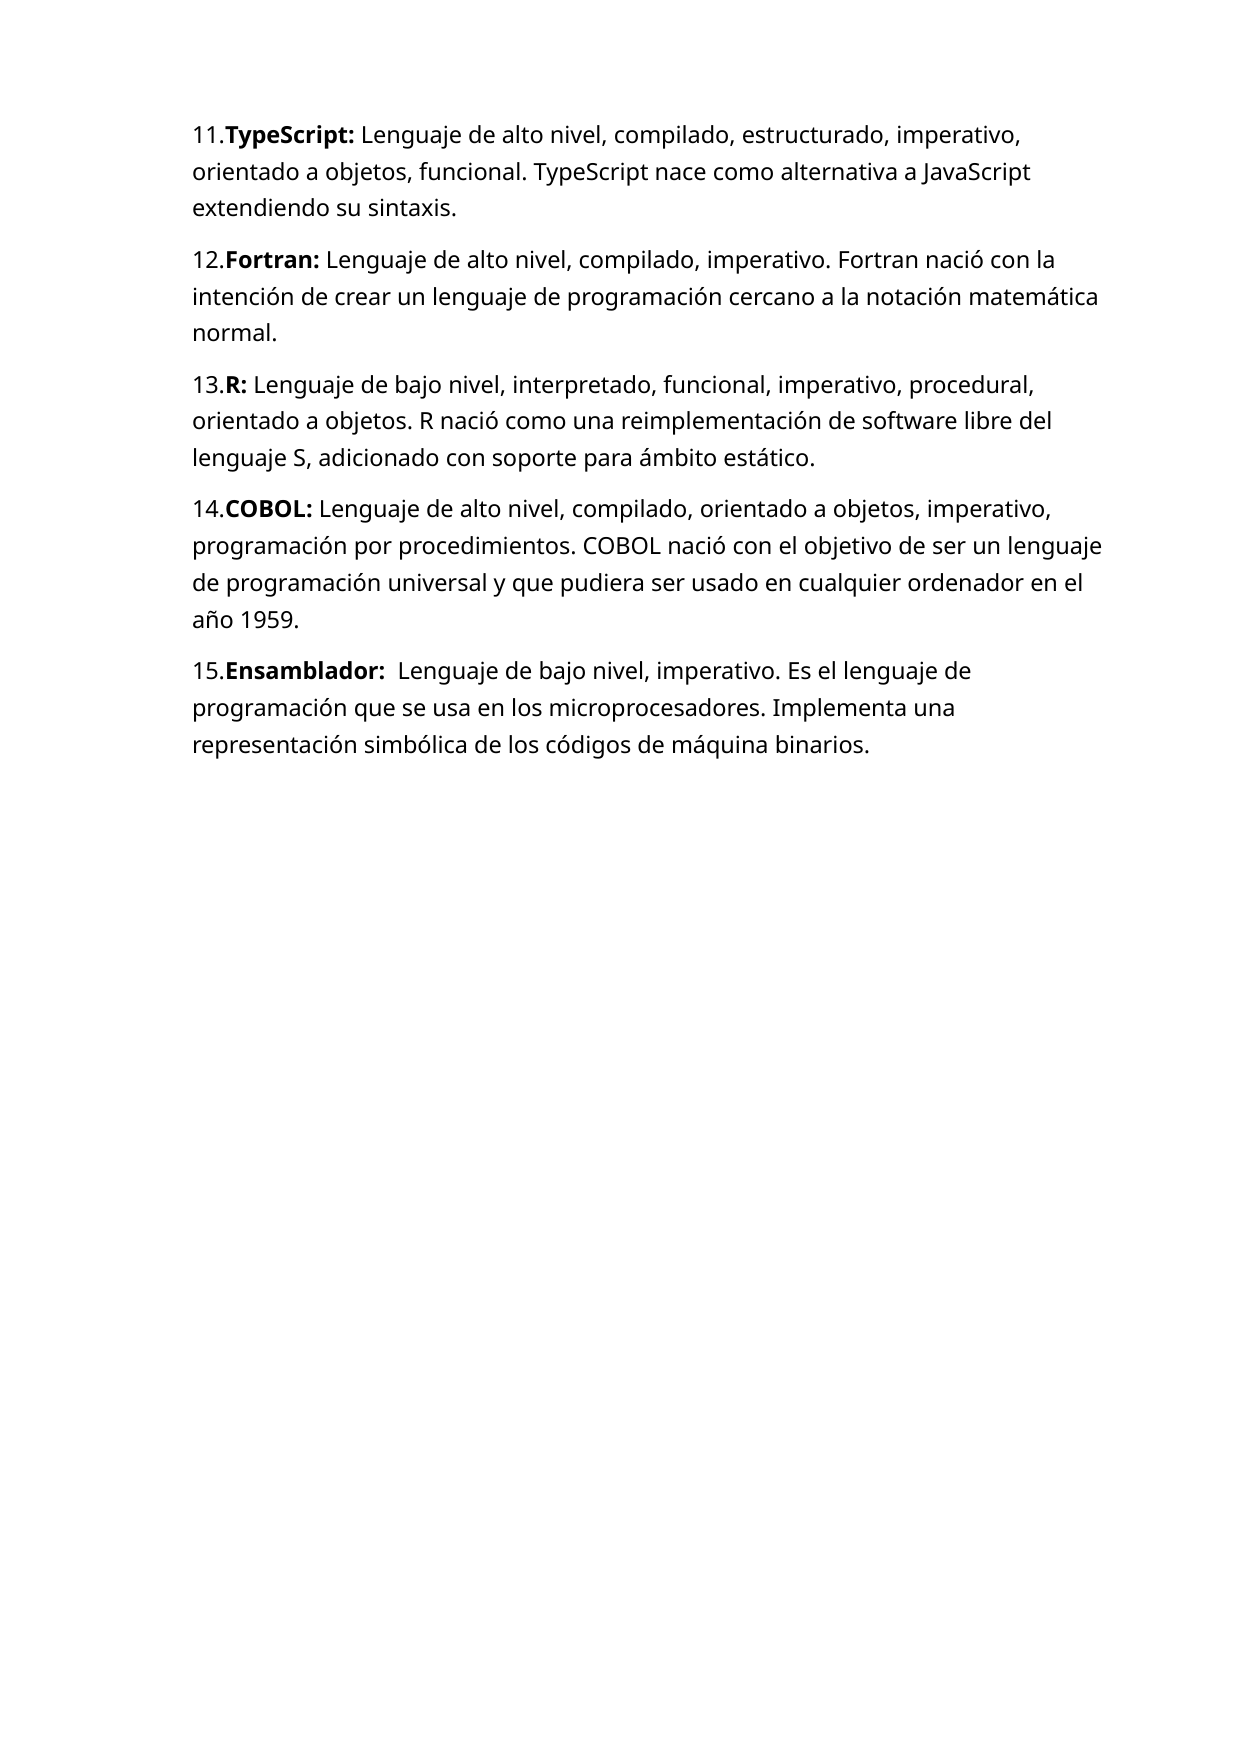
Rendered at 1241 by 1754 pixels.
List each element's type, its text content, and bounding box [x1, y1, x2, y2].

list COBOL: Lenguaje de alto nivel, compilado, orientado a objetos, imperativo, programación por procedimientos. COBOL nació con el objetivo de ser un lenguaje de programación universal y que pudiera ser usado en cualquier ordenador en el año 1959. [118, 493, 1122, 635]
list R: Lenguaje de bajo nivel, interpretado, funcional, imperativo, procedural, orientado a objetos. R nació como una reimplementación de software libre del lenguaje S, adicionado con soporte para ámbito estático. [118, 368, 1122, 473]
list Ensamblador: Lenguaje de bajo nivel, imperativo. Es el lenguaje de programación que se usa en los microprocesadores. Implementa una representación simbólica de los códigos de máquina binarios. [118, 654, 1122, 760]
list TypeScript: Lenguaje de alto nivel, compilado, estructurado, imperativo, orientado a objetos, funcional. TypeScript nace como alternativa a JavaScript extendiendo su sintaxis. [118, 118, 1122, 224]
list Fortran: Lenguaje de alto nivel, compilado, imperativo. Fortran nació con la intención de crear un lenguaje de programación cercano a la notación matemática normal. [118, 243, 1122, 348]
